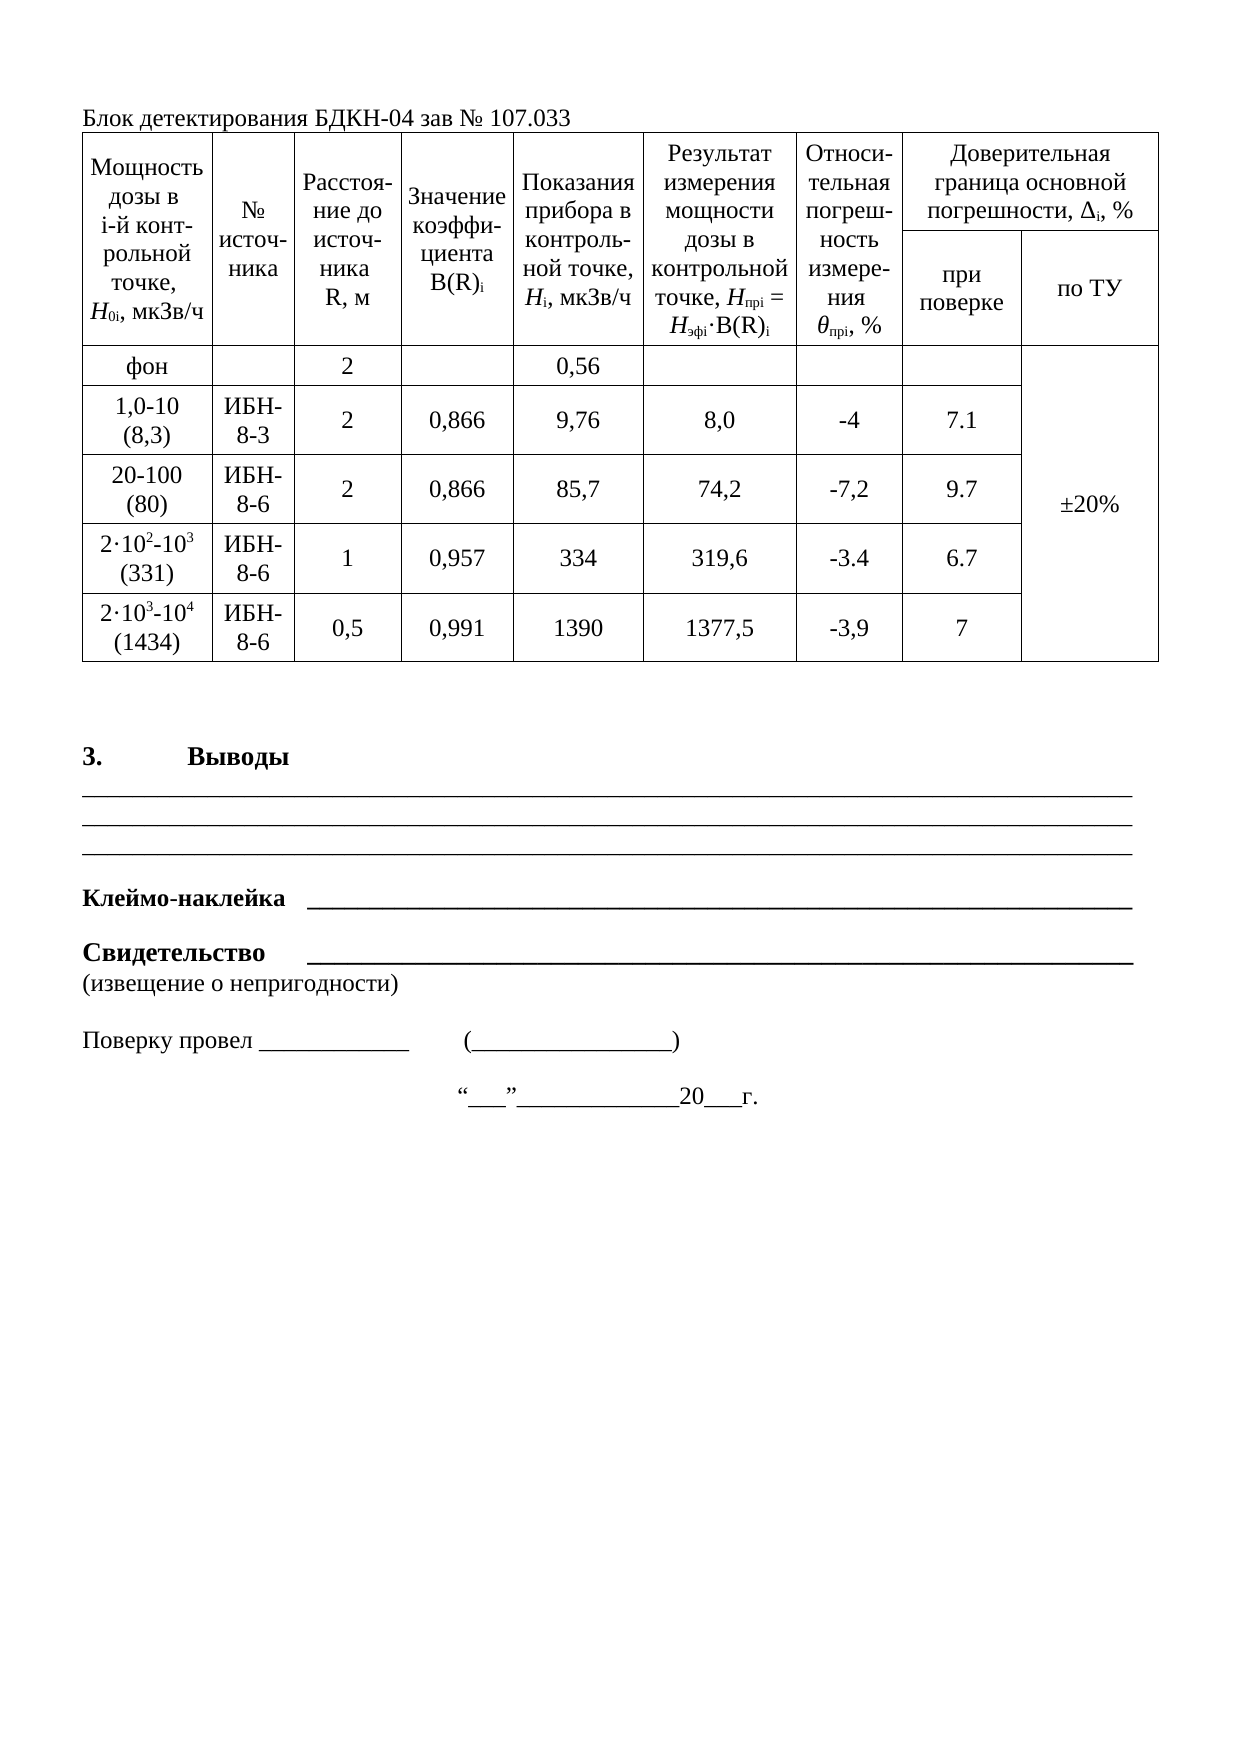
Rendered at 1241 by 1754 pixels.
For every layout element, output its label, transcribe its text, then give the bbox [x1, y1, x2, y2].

table_cell -3,9 [797, 594, 902, 661]
table_cell 0,56 [514, 346, 643, 385]
table_header № источ-ника [213, 133, 294, 345]
table_cell 1 [295, 524, 401, 592]
table_cell 74,2 [644, 455, 796, 523]
table_header Доверительная граница основной погрешности, Δi, % [903, 133, 1158, 230]
table_cell 319,6 [644, 524, 796, 592]
table_cell 85,7 [514, 455, 643, 523]
table_cell 0,957 [402, 524, 513, 592]
table_cell 1377,5 [644, 594, 796, 661]
table_cell ±20% [1022, 346, 1158, 661]
table_header Мощность дозы в i-й конт-рольной точке, H0i, мкЗв/ч [83, 133, 212, 345]
table_cell по ТУ [1022, 231, 1158, 345]
table_cell [402, 346, 513, 385]
table_cell фон [83, 346, 212, 385]
table_cell 1390 [514, 594, 643, 661]
table_cell 0,866 [402, 386, 513, 454]
subtitle Клеймо-наклейка __________________________________________________________________ [82, 883, 1158, 911]
text “___”_____________20___г. [82, 1081, 1158, 1109]
table_cell 7 [903, 594, 1021, 661]
subtitle 3. Выводы [82, 740, 1158, 771]
table_cell [797, 346, 902, 385]
text Блок детектирования БДКН-04 зав № 107.033 [82, 103, 1158, 132]
table_header Показания прибора в контроль-ной точке, Hi, мкЗв/ч [514, 133, 643, 345]
table_cell 0,866 [402, 455, 513, 523]
table_cell ИБН-8-6 [213, 455, 294, 523]
table_header Относи-тельная погреш-ность измере-ния θпрi, % [797, 133, 902, 345]
table_cell 20-100 (80) [83, 455, 212, 523]
table_cell 9,76 [514, 386, 643, 454]
table_cell [903, 346, 1021, 385]
table_cell 7,1 [903, 386, 1021, 454]
text ____________________________________________________________________________________ [82, 771, 1158, 800]
table_cell -3,4 [797, 524, 902, 592]
text ____________________________________________________________________________________ [82, 800, 1158, 829]
table_cell 0,991 [402, 594, 513, 661]
table_cell 8,0 [644, 386, 796, 454]
table_cell 6,7 [903, 524, 1021, 592]
table_cell 2 [295, 346, 401, 385]
table_header Результат измерения мощности дозы в контрольной точке, Hпрi = Hэфi·B(R)i [644, 133, 796, 345]
table_cell 2·103-104 (1434) [83, 594, 212, 661]
table_cell -4 [797, 386, 902, 454]
table_cell ИБН-8-6 [213, 594, 294, 661]
table_cell ИБН-8-6 [213, 524, 294, 592]
table_cell 334 [514, 524, 643, 592]
table_header Расстоя-ние до источ-ника R, м [295, 133, 401, 345]
table_cell -7,2 [797, 455, 902, 523]
table_cell 9,7 [903, 455, 1021, 523]
table_cell [644, 346, 796, 385]
table_cell 2 [295, 455, 401, 523]
text (извещение о непригодности) [82, 968, 1158, 996]
subtitle Свидетельство _____________________________________________________________ [82, 936, 1158, 968]
table_header Значение коэффи-циента B(R)i [402, 133, 513, 345]
table_cell ИБН-8-3 [213, 386, 294, 454]
text Поверку провел ____________ (________________) [82, 1025, 1158, 1054]
table_cell при поверке [903, 231, 1021, 345]
table_cell 0,5 [295, 594, 401, 661]
text ____________________________________________________________________________________ [82, 829, 1158, 858]
table_cell 1,0-10 (8,3) [83, 386, 212, 454]
table_cell 2·102-103 (331) [83, 524, 212, 592]
table_cell 2 [295, 386, 401, 454]
table_cell [213, 346, 294, 385]
